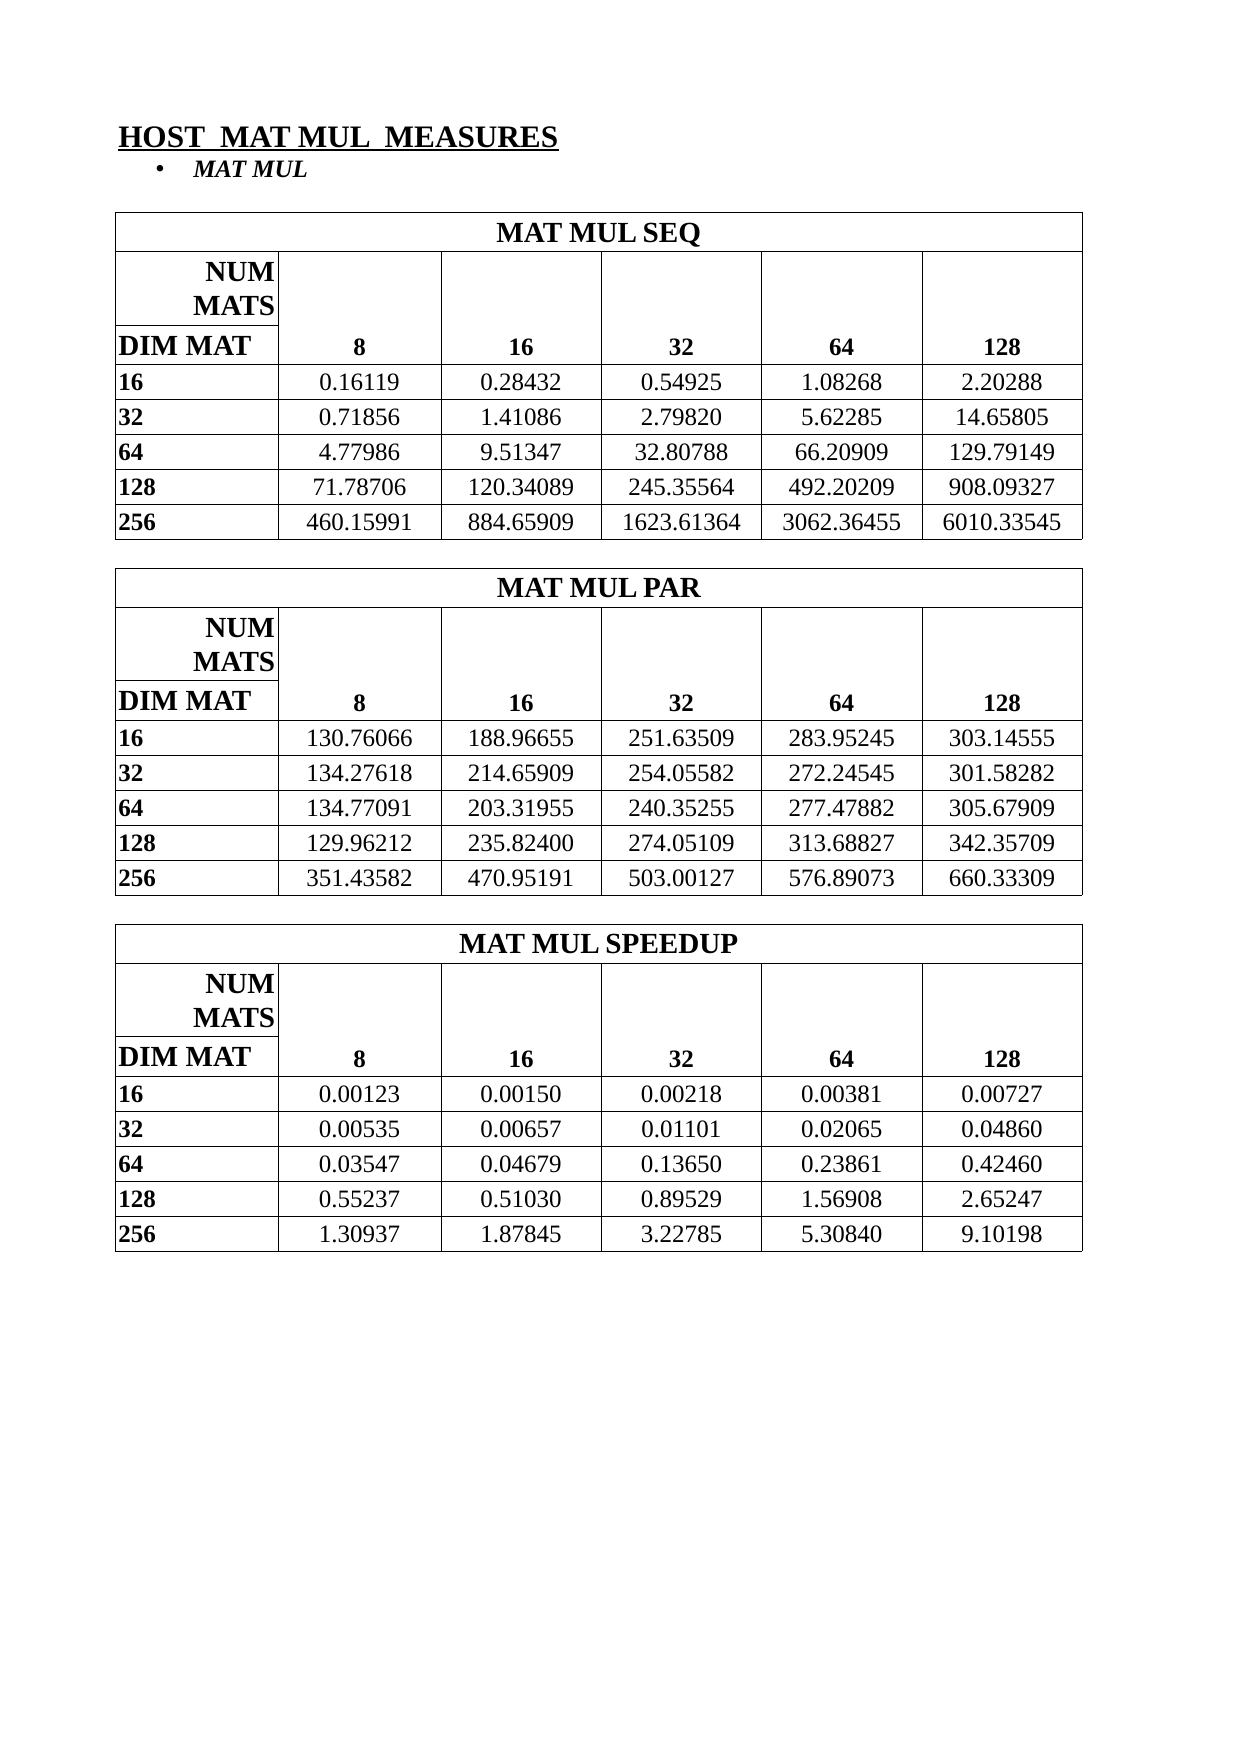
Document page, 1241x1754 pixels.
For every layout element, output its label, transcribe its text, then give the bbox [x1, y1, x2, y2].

table_cell 576.89073 [762, 861, 922, 894]
table_cell 256 [116, 861, 278, 894]
table_cell 5.30840 [762, 1217, 922, 1251]
table_cell 16 [116, 365, 278, 399]
table_cell 303.14555 [923, 721, 1082, 755]
table_cell 908.09327 [923, 470, 1082, 504]
table_cell 0.16119 [279, 365, 441, 399]
table_cell 305.67909 [923, 791, 1082, 825]
table_cell 492.20209 [762, 470, 922, 504]
table_header MAT MUL SEQ [116, 213, 1082, 251]
table_cell 0.00657 [442, 1112, 601, 1146]
table_cell 71.78706 [279, 470, 441, 504]
table_cell NUM MATS [116, 252, 278, 324]
table_cell 129.79149 [923, 435, 1082, 469]
table_cell 3.22785 [602, 1217, 761, 1251]
table_cell DIM MAT [116, 1037, 278, 1076]
table_cell 128 [923, 608, 1082, 720]
table_cell 0.01101 [602, 1112, 761, 1146]
table_cell 128 [923, 964, 1082, 1076]
table_cell 134.77091 [279, 791, 441, 825]
table_cell 32 [116, 1112, 278, 1146]
list MAT MUL [156, 154, 1122, 212]
table_cell 1.87845 [442, 1217, 601, 1251]
table_cell 0.00150 [442, 1077, 601, 1111]
table_cell 5.62285 [762, 400, 922, 434]
table_cell 240.35255 [602, 791, 761, 825]
table_cell 8 [279, 964, 441, 1076]
table_cell 256 [116, 505, 278, 539]
table_cell 1.30937 [279, 1217, 441, 1251]
table_cell NUM MATS [116, 964, 278, 1036]
table_cell 9.51347 [442, 435, 601, 469]
table_cell 128 [116, 470, 278, 504]
table_cell 32 [116, 400, 278, 434]
table_cell 0.42460 [923, 1147, 1082, 1181]
table_cell 0.55237 [279, 1182, 441, 1216]
table_cell 660.33309 [923, 861, 1082, 894]
table_cell 0.00727 [923, 1077, 1082, 1111]
table_cell 16 [442, 252, 601, 364]
table_cell 0.00381 [762, 1077, 922, 1111]
table_cell 9.10198 [923, 1217, 1082, 1251]
table_cell 32 [602, 608, 761, 720]
table_cell 0.02065 [762, 1112, 922, 1146]
table_cell 0.00123 [279, 1077, 441, 1111]
table_cell 2.65247 [923, 1182, 1082, 1216]
table_cell 16 [116, 1077, 278, 1111]
table_cell 0.03547 [279, 1147, 441, 1181]
table_cell 64 [762, 608, 922, 720]
table_cell 120.34089 [442, 470, 601, 504]
table_cell 32 [602, 252, 761, 364]
table_cell 66.20909 [762, 435, 922, 469]
table_cell 0.28432 [442, 365, 601, 399]
table_cell 129.96212 [279, 826, 441, 860]
table_cell 0.51030 [442, 1182, 601, 1216]
table_cell 4.77986 [279, 435, 441, 469]
table_cell 1623.61364 [602, 505, 761, 539]
table_cell 128 [116, 826, 278, 860]
table_cell 301.58282 [923, 756, 1082, 790]
table_cell 8 [279, 252, 441, 364]
table_cell 134.27618 [279, 756, 441, 790]
table_cell 130.76066 [279, 721, 441, 755]
table_cell 1.56908 [762, 1182, 922, 1216]
table_cell 235.82400 [442, 826, 601, 860]
table_cell 277.47882 [762, 791, 922, 825]
table_cell 1.41086 [442, 400, 601, 434]
table_cell NUM MATS [116, 608, 278, 680]
table_cell 203.31955 [442, 791, 601, 825]
table_cell 0.54925 [602, 365, 761, 399]
table_cell 254.05582 [602, 756, 761, 790]
table_cell 16 [442, 608, 601, 720]
table_header MAT MUL SPEEDUP [116, 925, 1082, 963]
table_cell 274.05109 [602, 826, 761, 860]
table_cell 503.00127 [602, 861, 761, 894]
table_cell 251.63509 [602, 721, 761, 755]
table_cell 64 [116, 435, 278, 469]
table_cell 313.68827 [762, 826, 922, 860]
table_cell 0.04860 [923, 1112, 1082, 1146]
table_cell 64 [116, 1147, 278, 1181]
table_cell 0.13650 [602, 1147, 761, 1181]
table_cell 2.20288 [923, 365, 1082, 399]
table_cell 0.71856 [279, 400, 441, 434]
table_cell 32 [116, 756, 278, 790]
table_cell 3062.36455 [762, 505, 922, 539]
table_cell 256 [116, 1217, 278, 1251]
table_cell 64 [762, 964, 922, 1076]
table_cell 8 [279, 608, 441, 720]
table_cell 460.15991 [279, 505, 441, 539]
table_cell 342.35709 [923, 826, 1082, 860]
table_cell 14.65805 [923, 400, 1082, 434]
table_cell 16 [442, 964, 601, 1076]
table_cell 351.43582 [279, 861, 441, 894]
table_cell 16 [116, 721, 278, 755]
table_header MAT MUL PAR [116, 569, 1082, 607]
table_cell 128 [923, 252, 1082, 364]
table_cell 245.35564 [602, 470, 761, 504]
text HOST MAT MUL MEASURES [118, 118, 1122, 154]
table_cell DIM MAT [116, 326, 278, 364]
table_cell 128 [116, 1182, 278, 1216]
table_cell 0.89529 [602, 1182, 761, 1216]
table_cell 0.00535 [279, 1112, 441, 1146]
table_cell 32.80788 [602, 435, 761, 469]
table_cell 0.23861 [762, 1147, 922, 1181]
table_cell 272.24545 [762, 756, 922, 790]
table_cell 188.96655 [442, 721, 601, 755]
table_cell DIM MAT [116, 681, 278, 720]
table_cell 470.95191 [442, 861, 601, 894]
table_cell 6010.33545 [923, 505, 1082, 539]
table_cell 1.08268 [762, 365, 922, 399]
table_cell 0.04679 [442, 1147, 601, 1181]
table_cell 32 [602, 964, 761, 1076]
table_cell 884.65909 [442, 505, 601, 539]
table_cell 64 [762, 252, 922, 364]
table_cell 283.95245 [762, 721, 922, 755]
table_cell 214.65909 [442, 756, 601, 790]
table_cell 0.00218 [602, 1077, 761, 1111]
table_cell 2.79820 [602, 400, 761, 434]
table_cell 64 [116, 791, 278, 825]
